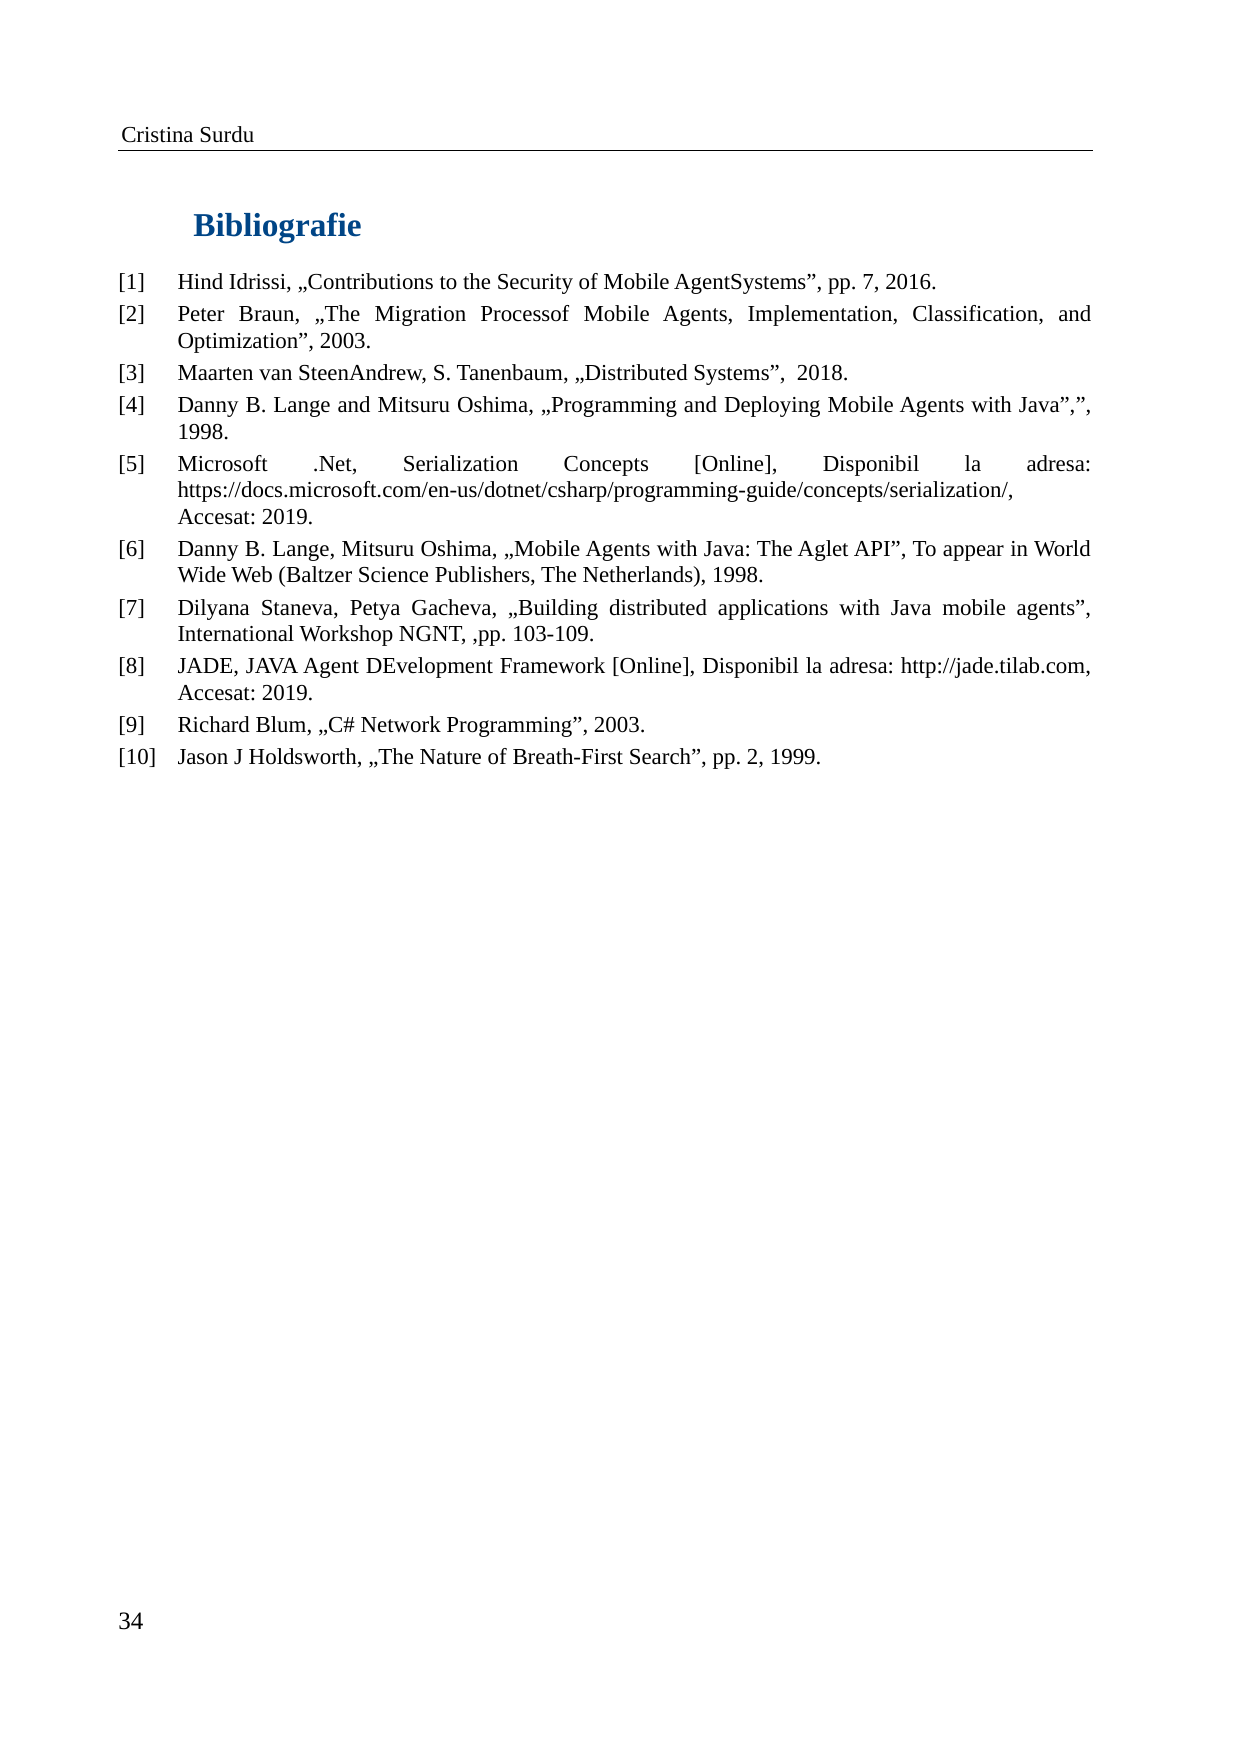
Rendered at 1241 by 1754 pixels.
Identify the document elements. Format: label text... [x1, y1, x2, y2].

text [1] Hind Idrissi, „Contributions to the Security of Mobile AgentSystems”, pp. 7, 2016. [118, 268, 1093, 294]
text [4] Danny B. Lange and Mitsuru Oshima, „Programming and Deploying Mobile Agents with Java”,”, 1998. [118, 391, 1093, 444]
text [5] Microsoft .Net, Serialization Concepts [Online], Disponibil la adresa: https://docs.microsoft.com/en-us/dotnet/csharp/programming-guide/concepts/serialization/, Accesat: 2019. [118, 450, 1093, 529]
text [6] Danny B. Lange, Mitsuru Oshima, „Mobile Agents with Java: The Aglet API”, To appear in World Wide Web (Baltzer Science Publishers, The Netherlands), 1998. [118, 535, 1093, 588]
text [7] Dilyana Staneva, Petya Gacheva, „Building distributed applications with Java mobile agents”, International Workshop NGNT, ,pp. 103-109. [118, 594, 1093, 646]
text [3] Maarten van SteenAndrew, S. Tanenbaum, „Distributed Systems”, 2018. [118, 359, 1093, 385]
text [8] JADE, JAVA Agent DEvelopment Framework [Online], Disponibil la adresa: http://jade.tilab.com, Accesat: 2019. [118, 652, 1093, 705]
subtitle Bibliografie [118, 205, 1093, 243]
text [10] Jason J Holdsworth, „The Nature of Breath-First Search”, pp. 2, 1999. [118, 743, 1093, 769]
text [2] Peter Braun, „The Migration Processof Mobile Agents, Implementation, Classification, and Optimization”, 2003. [118, 300, 1093, 353]
text [9] Richard Blum, „C# Network Programming”, 2003. [118, 711, 1093, 737]
